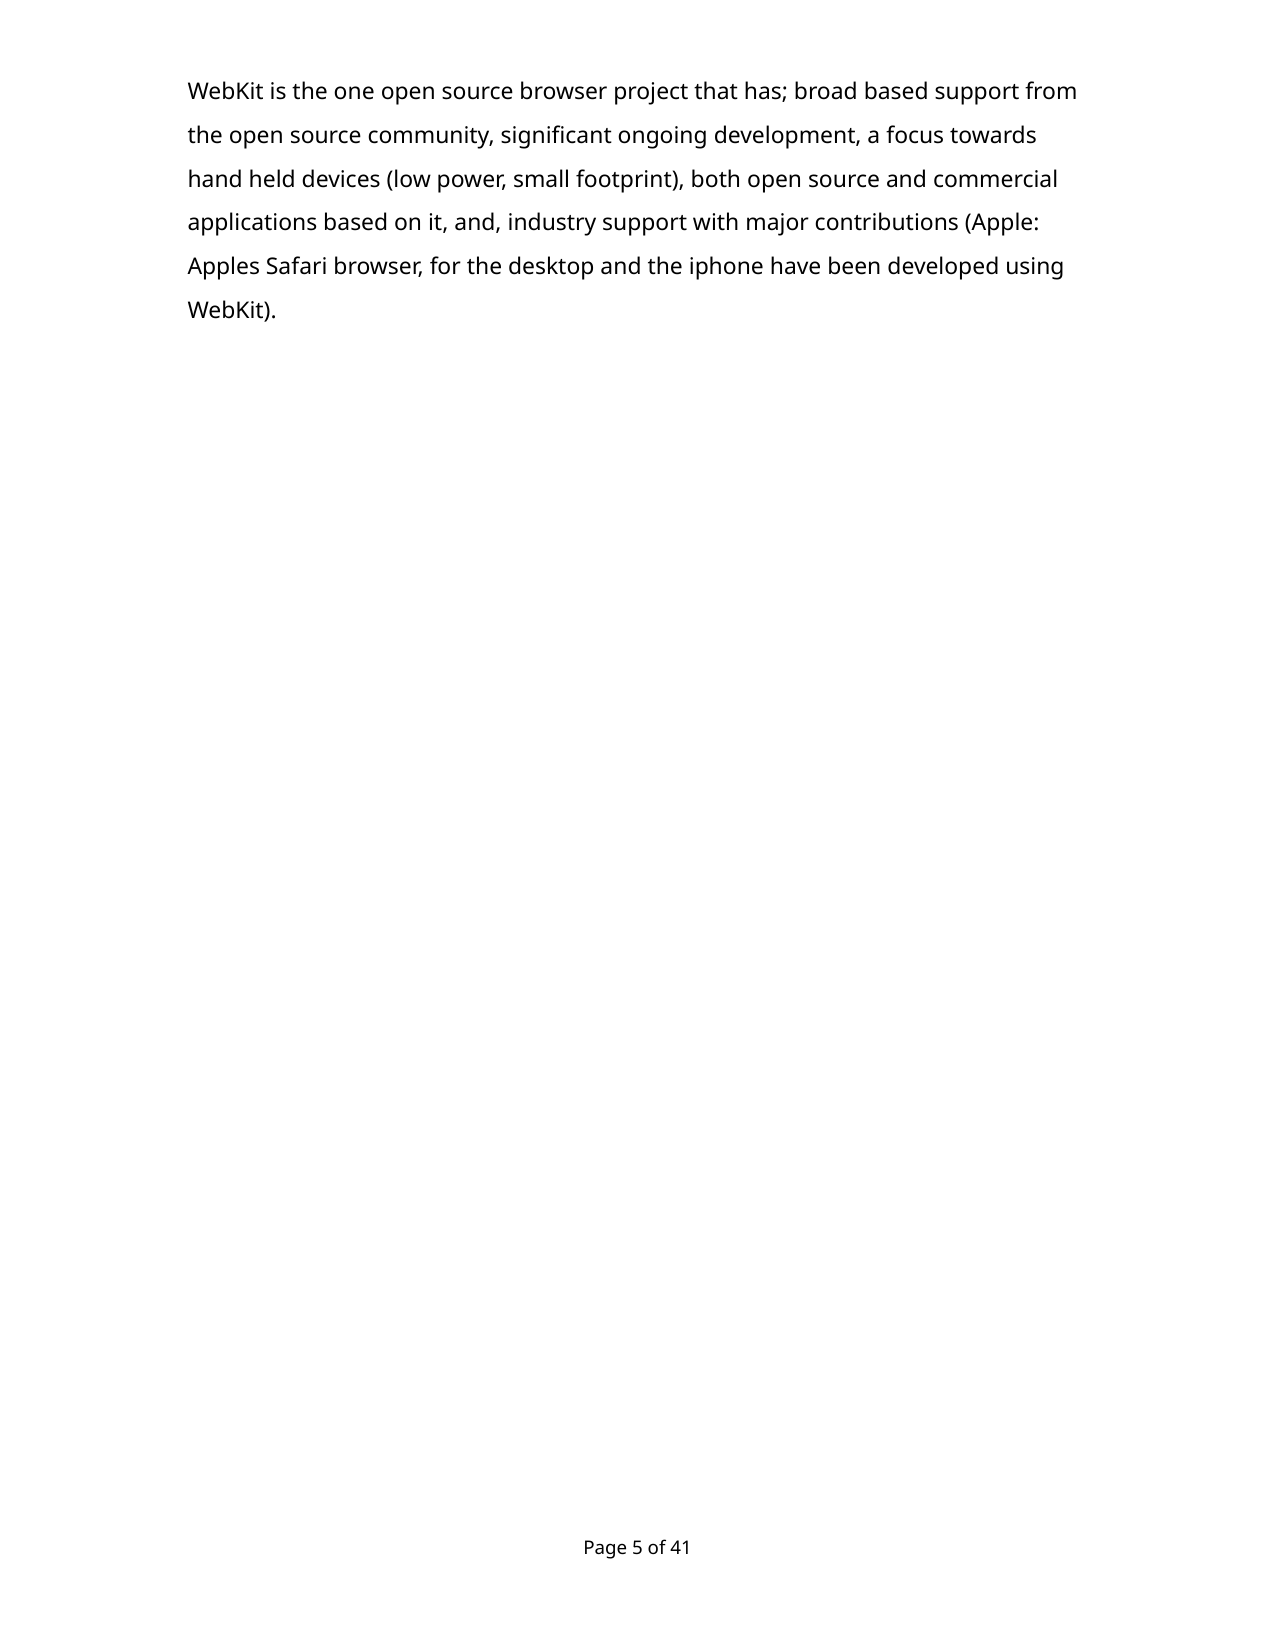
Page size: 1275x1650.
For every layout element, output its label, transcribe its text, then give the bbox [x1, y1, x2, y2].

text WebKit is the one open source browser project that has; broad based support from the open source community, significant ongoing development, a focus towards hand held devices (low power, small footprint), both open source and commercial applications based on it, and, industry support with major contributions (Apple: Apples Safari browser, for the desktop and the iphone have been developed using WebKit). [187, 75, 1087, 325]
